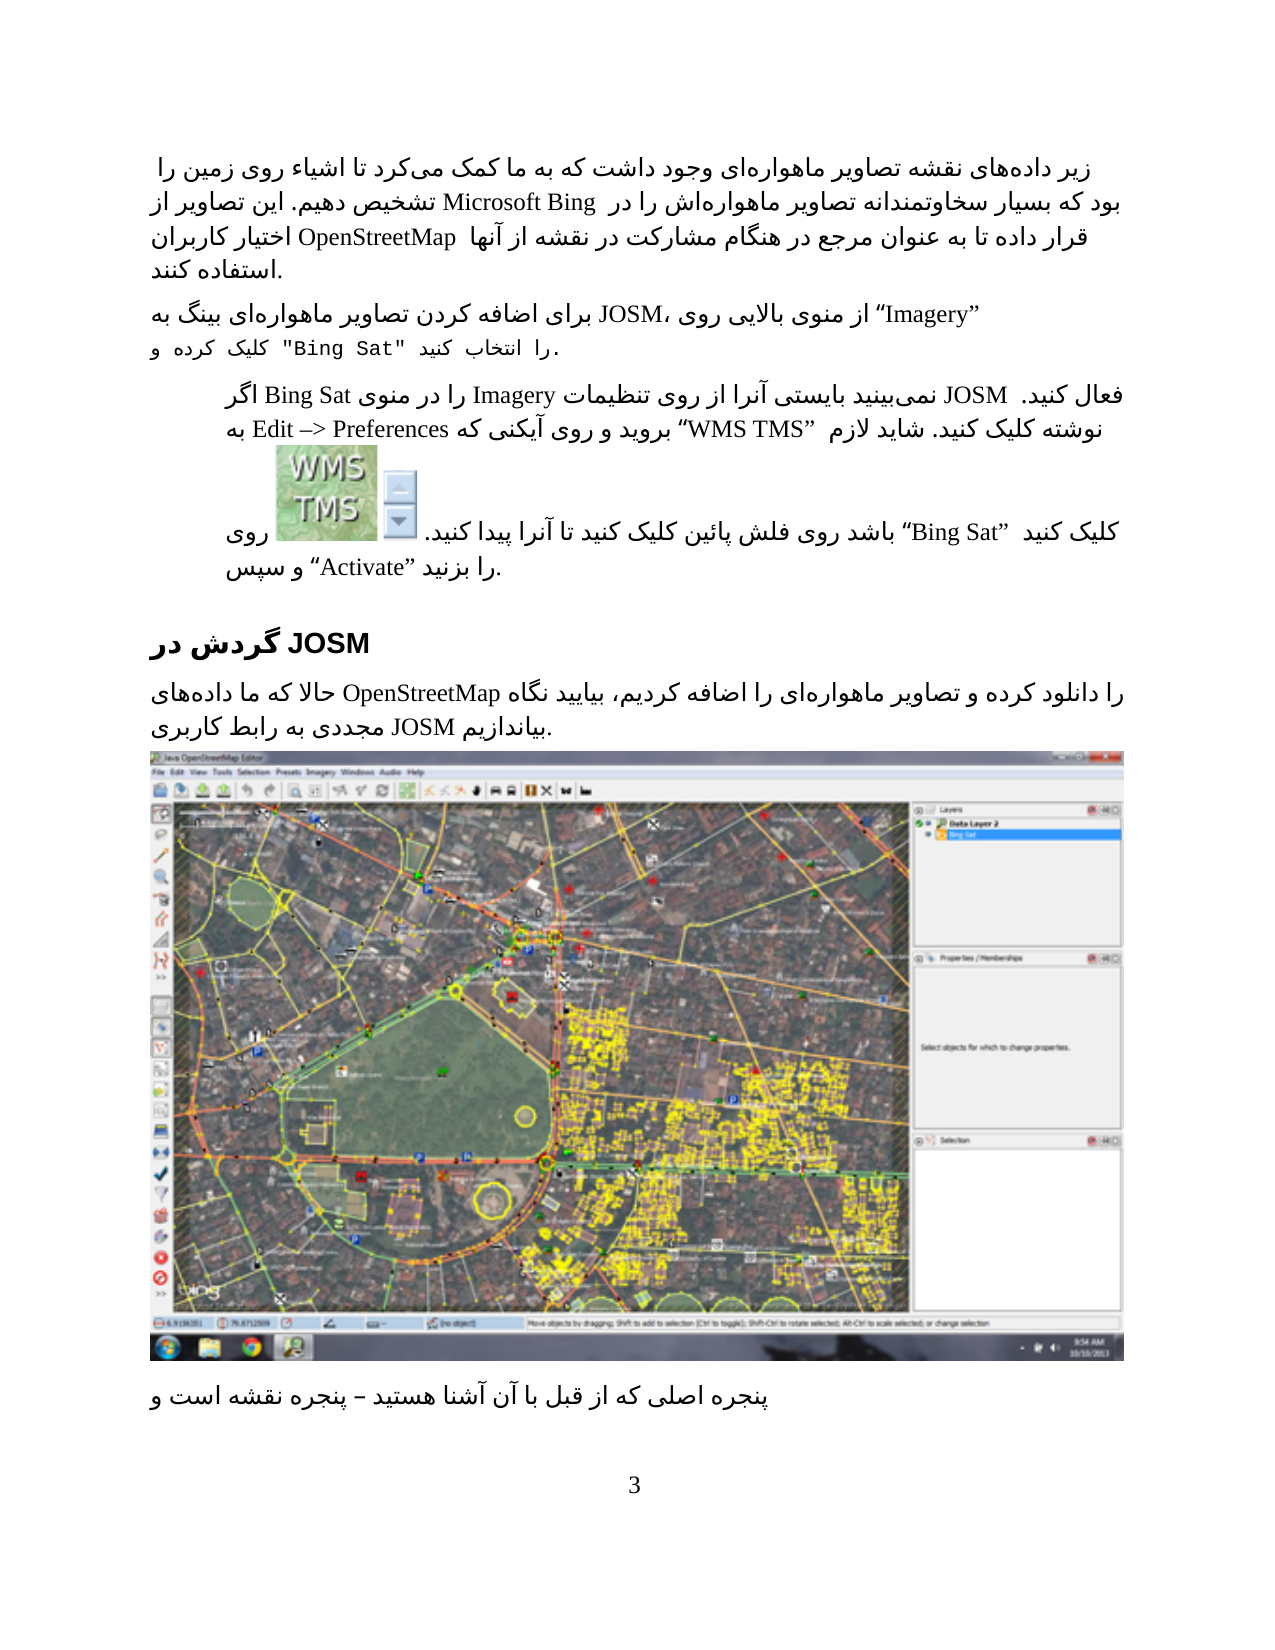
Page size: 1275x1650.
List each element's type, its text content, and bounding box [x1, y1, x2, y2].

text برای اضافه کردن تصاویر ماهواره‌ای بینگ به JOSM، از منوی بالایی روی “Imagery” [150, 295, 1125, 329]
picture [383, 470, 418, 541]
picture [275, 445, 378, 541]
text حالا که ما داده‌های OpenStreetMap را دانلود کرده و تصاویر ماهواره‌ای را اضافه کردیم، بیایید نگاه مجددی به رابط کاربری JOSM بیاندازیم. [150, 674, 1125, 742]
text اگر Bing Sat را در منوی Imagery نمی‌بینید بایستی آنرا از روی تنظیمات JOSM فعال کنید. به Edit –> Preferences بروید و روی آیکنی که “WMS TMS” نوشته کلیک کنید. شاید لازم باشد روی فلش پائین کلیک کنید تا آنرا پیدا کنید. روی “Bing Sat” کلیک کنید و سپس “Activate” را بزنید. [225, 377, 1125, 582]
text کلیک کرده و "Bing Sat" را انتخاب کنید. [150, 338, 1125, 362]
text پنجره اصلی که از قبل با آن آشنا هستید – پنجره نقشه است و جایی است که بیشتر کارها در آن اتفاق می‌افتد. اینجا می‌توانید داده‌های OpenStreetMap را ببینید و ویرایش کنید. [150, 1378, 1125, 1412]
subtitle گردش در JOSM [150, 622, 1125, 662]
picture [150, 751, 1124, 1361]
text چنانچه با ما هنگام اضافه کردن اولین نقطه‌ها با ویرایشگر iD همراه بودید، حتماً به خاطر دارید که زیر داده‌های نقشه تصاویر ماهواره‌ای وجود داشت که به ما کمک می‌کرد تا اشیاء روی زمین را تشخیص دهیم. این تصاویر از Microsoft Bing بود که بسیار سخاوتمندانه تصاویر ماهواره‌اش را در اختیار کاربران OpenStreetMap قرار داده تا به عنوان مرجع در هنگام مشارکت در نقشه از آنها استفاده کنند. [150, 150, 1125, 286]
